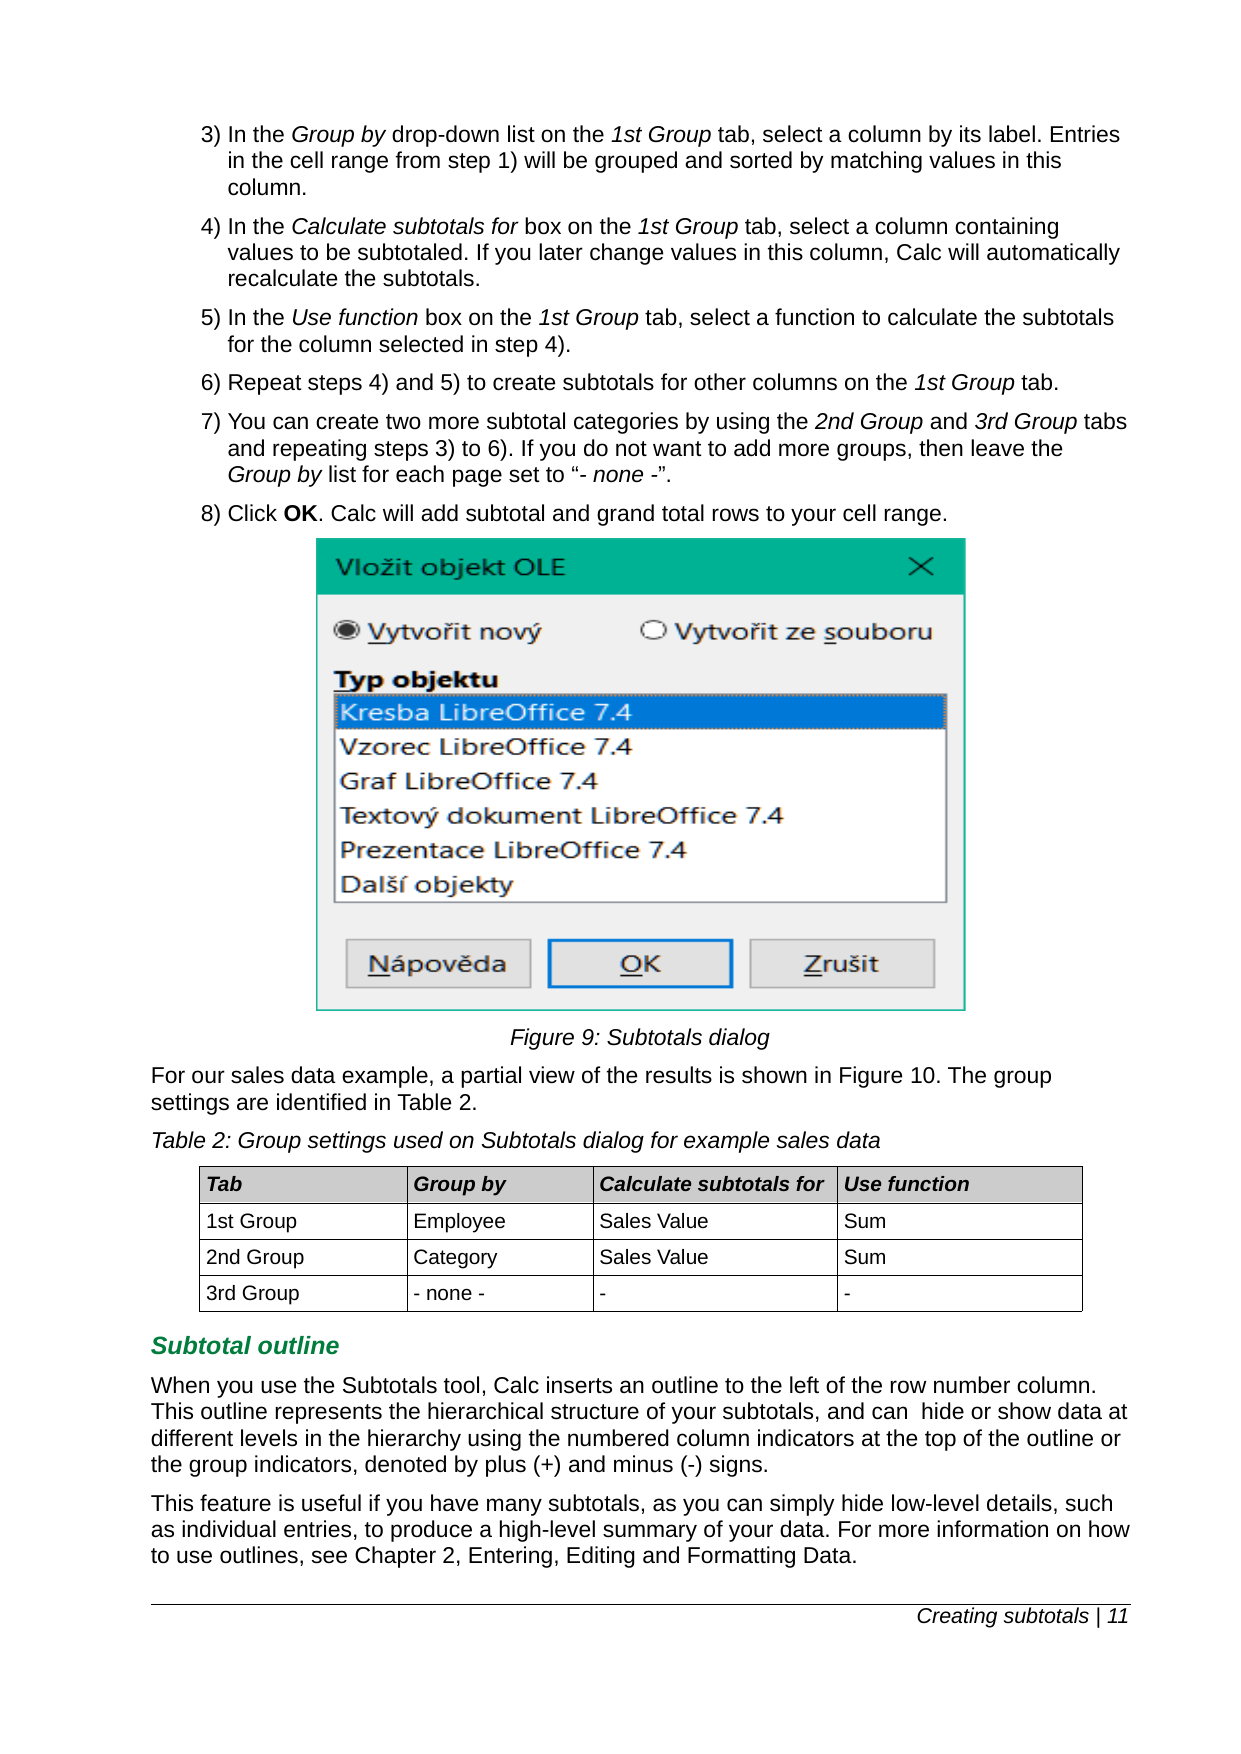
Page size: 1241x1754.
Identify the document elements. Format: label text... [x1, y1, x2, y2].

text When you use the Subtotals tool, Calc inserts an outline to the left of the row number column. This outline represents the hierarchical structure of your subtotals, and can hide or show data at different levels in the hierarchy using the numbered column indicators at the top of the outline or the group indicators, denoted by plus (+) and minus (-) signs. [151, 1372, 1131, 1477]
text This feature is useful if you have many subtotals, as you can simply hide low-level details, such as individual entries, to produce a high-level summary of your data. For more information on how to use outlines, see Chapter 2, Entering, Editing and Formatting Data. [151, 1490, 1131, 1569]
table_cell Sum [838, 1240, 1082, 1275]
table_header Use function [838, 1167, 1082, 1202]
list You can create two more subtotal categories by using the 2nd Group and 3rd Group tabs and repeating steps 3) to 6). If you do not want to add more groups, then leave the Group by list for each page set to “- none -”. [227, 408, 1131, 487]
table_cell - [594, 1276, 837, 1311]
table_cell - [838, 1276, 1082, 1311]
list Click OK. Calc will add subtotal and grand total rows to your cell range. [227, 500, 1131, 526]
table_header Tab [200, 1167, 407, 1202]
table_header Calculate subtotals for [594, 1167, 837, 1202]
table_cell 2nd Group [200, 1240, 407, 1275]
table_cell - none - [408, 1276, 593, 1311]
table_cell Category [408, 1240, 593, 1275]
table_cell Employee [408, 1204, 593, 1239]
list In the Use function box on the 1st Group tab, select a function to calculate the subtotals for the column selected in step 4). [227, 304, 1131, 357]
list In the Calculate subtotals for box on the 1st Group tab, select a column containing values to be subtotaled. If you later change values in this column, Calc will automatically recalculate the subtotals. [227, 213, 1131, 292]
text For our sales data example, a partial view of the results is shown in Figure 10. The group settings are identified in Table 2. [151, 1062, 1131, 1115]
table_cell 1st Group [200, 1204, 407, 1239]
text Figure 9: Subtotals dialog [316, 1023, 966, 1050]
list Repeat steps 4) and 5) to create subtotals for other columns on the 1st Group tab. [227, 369, 1131, 396]
subtitle Subtotal outline [151, 1331, 1131, 1359]
table_cell 3rd Group [200, 1276, 407, 1311]
table_cell Sales Value [594, 1204, 837, 1239]
text Table 2: Group settings used on Subtotals dialog for example sales data [151, 1127, 1131, 1154]
table_cell Sum [838, 1204, 1082, 1239]
list In the Group by drop-down list on the 1st Group tab, select a column by its label. Entries in the cell range from step 1) will be grouped and sorted by matching values in this column. [227, 121, 1131, 200]
table_header Group by [408, 1167, 593, 1202]
table_cell Sales Value [594, 1240, 837, 1275]
picture [316, 538, 966, 1011]
